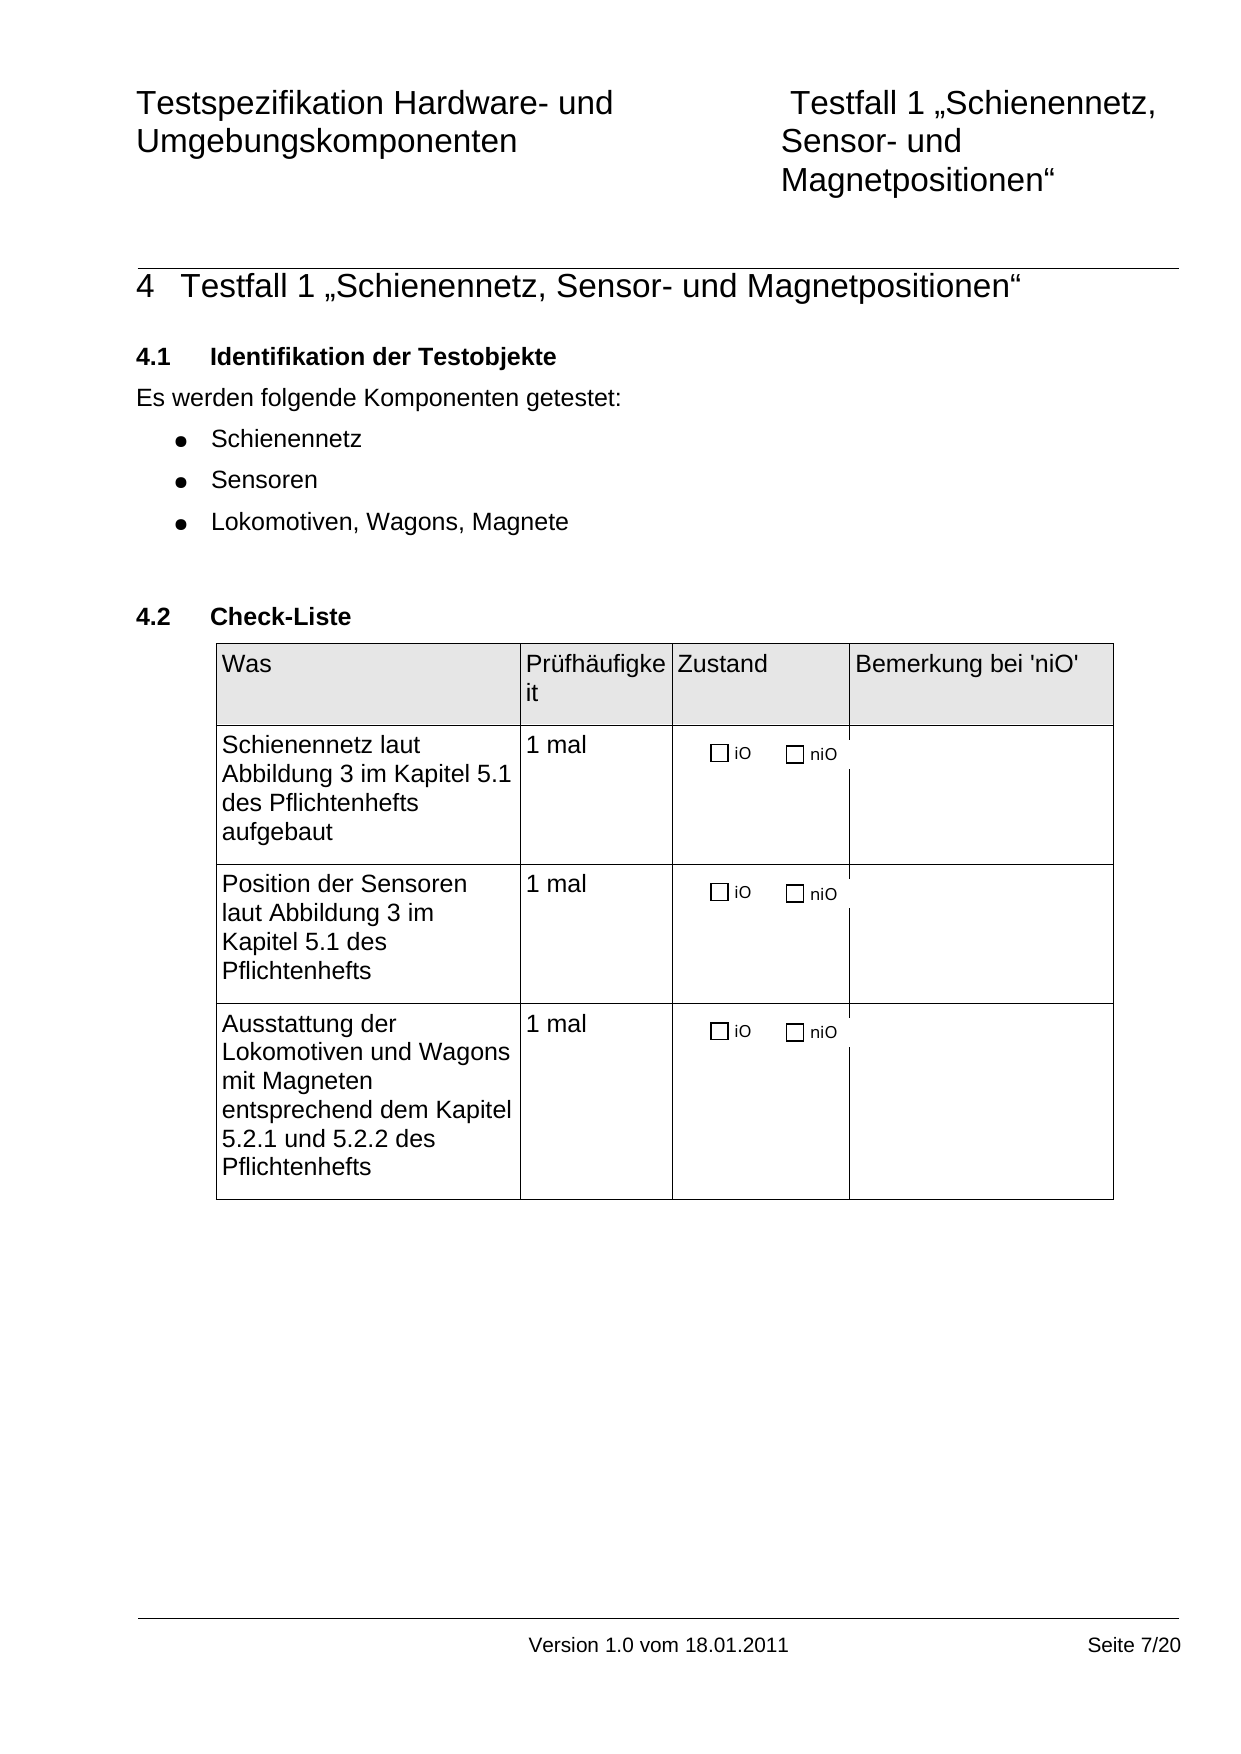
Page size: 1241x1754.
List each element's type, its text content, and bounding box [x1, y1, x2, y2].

table_header Bemerkung bei 'niO' [850, 644, 1113, 724]
subtitle Check-Liste [136, 602, 1181, 631]
table_cell [673, 726, 849, 864]
list Sensoren [173, 466, 1181, 494]
subtitle Testfall 1 „Schienennetz, Sensor- und Magnetpositionen“ [136, 289, 806, 304]
table_header Zustand [673, 644, 849, 724]
table_header Was [217, 644, 520, 724]
table_cell Position der Sensoren laut Abbildung 3 im Kapitel 5.1 des Pflichtenhefts [217, 865, 520, 1003]
subtitle Identifikation der Testobjekte [136, 342, 1181, 371]
table_cell 1 mal [521, 1004, 672, 1199]
table_cell Schienennetz laut Abbildung 3 im Kapitel 5.1 des Pflichtenhefts aufgebaut [217, 726, 520, 864]
list Lokomotiven, Wagons, Magnete [173, 507, 1181, 536]
table_cell Ausstattung der Lokomotiven und Wagons mit Magneten entsprechend dem Kapitel 5.2.1 und 5.2.2 des Pflichtenhefts [217, 1004, 520, 1199]
table_header Prüfhäufigkeit [521, 644, 672, 724]
subtitle Testfall 1 „Schienennetz, Sensor- und Magnetpositionen“ [863, 289, 1181, 304]
text Es werden folgende Komponenten getestet: [136, 383, 1181, 412]
table_cell [673, 865, 849, 1003]
table_cell [850, 865, 1113, 1003]
table_cell 1 mal [521, 726, 672, 864]
table_cell [673, 1004, 849, 1199]
list Schienennetz [173, 424, 1181, 453]
table_cell 1 mal [521, 865, 672, 1003]
table_cell [850, 1004, 1113, 1199]
table_cell [850, 726, 1113, 864]
